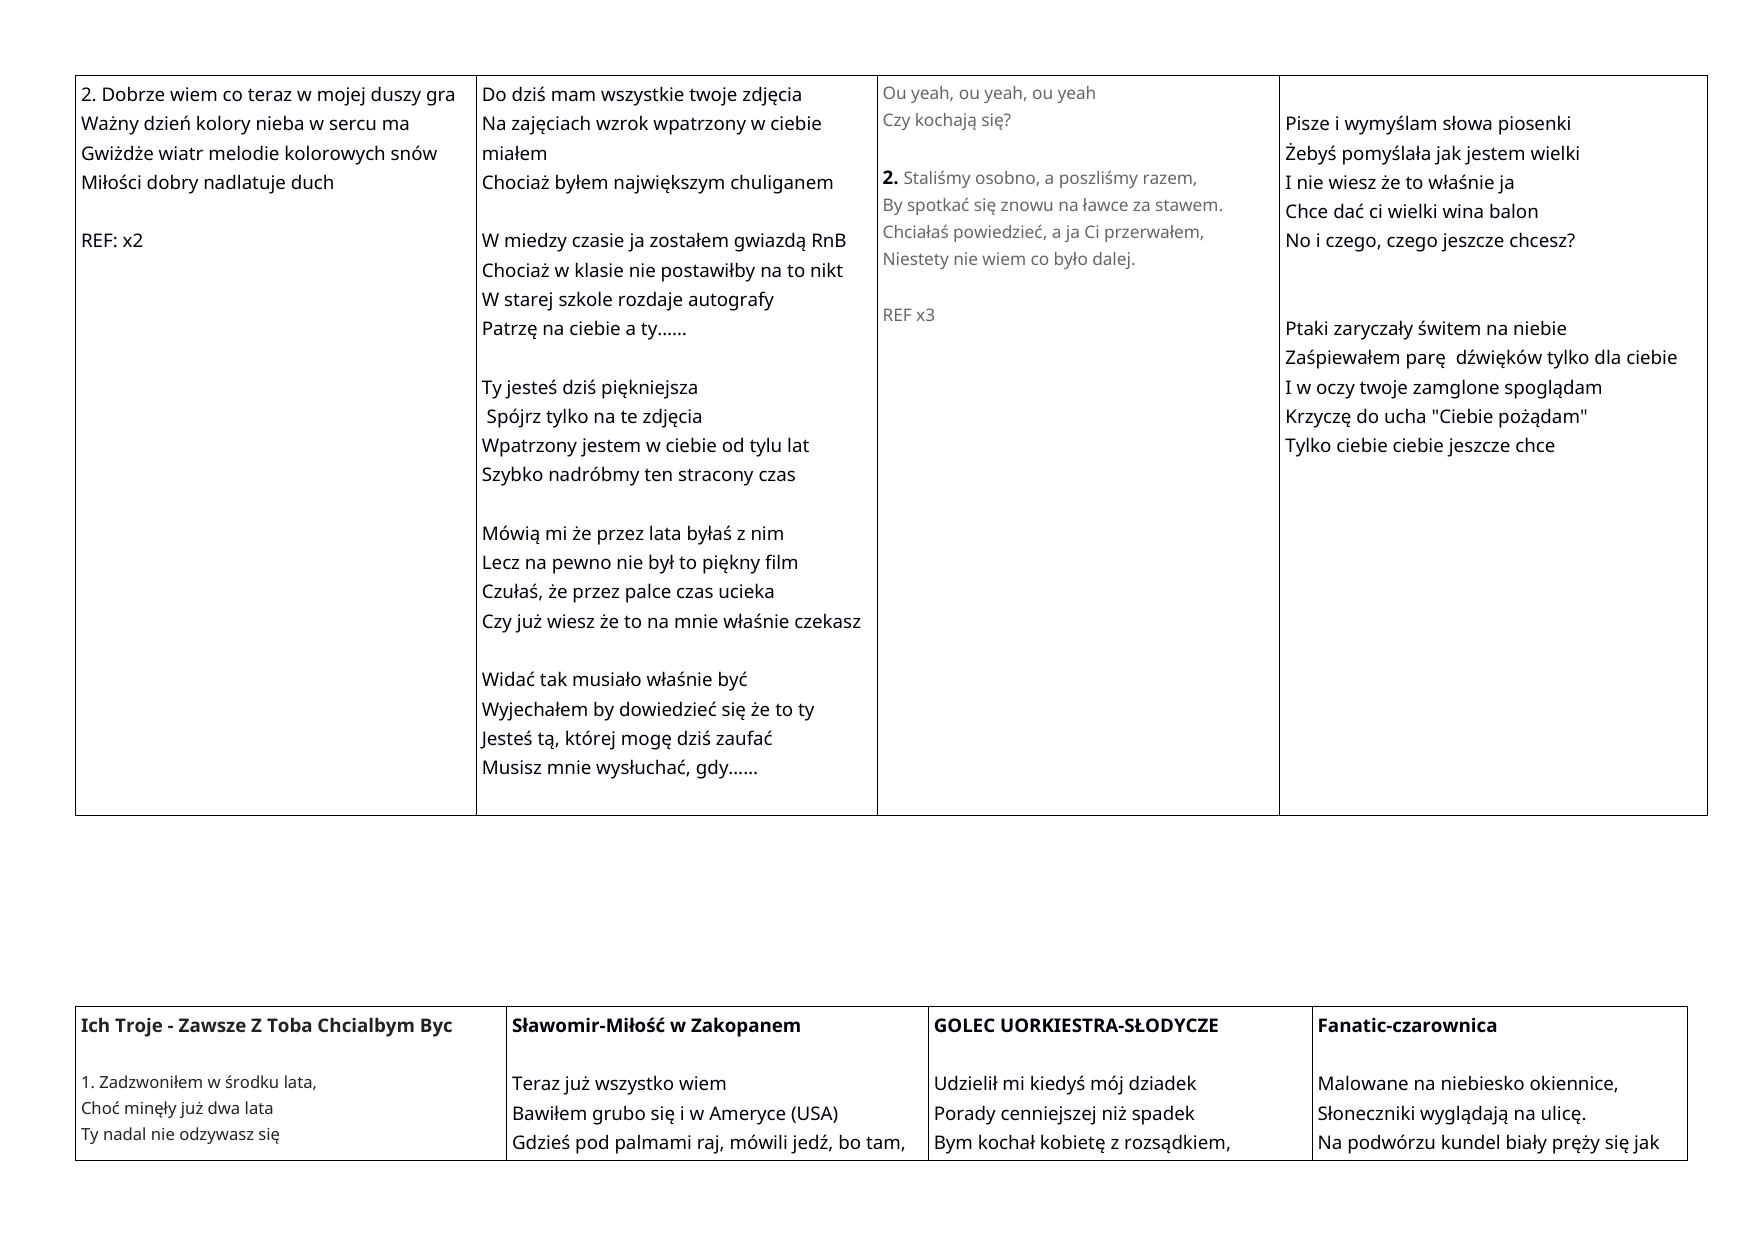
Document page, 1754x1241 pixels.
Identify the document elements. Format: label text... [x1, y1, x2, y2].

table_header GOLEC UORKIESTRA-SŁODYCZE Udzielił mi kiedyś mój dziadek Porady cenniejszej niż spadek Bym kochał kobietę z rozsądkiem, [929, 1007, 1312, 1160]
table_cell 2. Dobrze wiem co teraz w mojej duszy gra Ważny dzień kolory nieba w sercu ma Gwiżdże wiatr melodie kolorowych snów Miłości dobry nadlatuje duch REF: x2 [76, 76, 476, 815]
table_cell Ou yeah, ou yeah, ou yeah Czy kochają się? 2. Staliśmy osobno, a poszliśmy razem, By spotkać się znowu na ławce za stawem. Chciałaś powiedzieć, a ja Ci przerwałem, Niestety nie wiem co było dalej. REF x3 [878, 76, 1279, 815]
table_header Fanatic-czarownica Malowane na niebiesko okiennice, Słoneczniki wyglądają na ulicę. Na podwórzu kundel biały pręży się jak [1313, 1007, 1687, 1160]
table_cell Pisze i wymyślam słowa piosenki Żebyś pomyślała jak jestem wielki I nie wiesz że to właśnie ja Chce dać ci wielki wina balon No i czego, czego jeszcze chcesz? Ptaki zaryczały świtem na niebie Zaśpiewałem parę dźwięków tylko dla ciebie I w oczy twoje zamglone spoglądam Krzyczę do ucha "Ciebie pożądam" Tylko ciebie ciebie jeszcze chce [1280, 76, 1707, 815]
table_header Ich Troje - Zawsze Z Toba Chcialbym Byc 1. Zadzwoniłem w środku lata, Choć minęły już dwa lata Ty nadal nie odzywasz się [76, 1007, 506, 1160]
table_cell Do dziś mam wszystkie twoje zdjęcia Na zajęciach wzrok wpatrzony w ciebie miałem Chociaż byłem największym chuliganem W miedzy czasie ja zostałem gwiazdą RnB Chociaż w klasie nie postawiłby na to nikt W starej szkole rozdaje autografy Patrzę na ciebie a ty…… Ty jesteś dziś piękniejsza Spójrz tylko na te zdjęcia Wpatrzony jestem w ciebie od tylu lat Szybko nadróbmy ten stracony czas Mówią mi że przez lata byłaś z nim Lecz na pewno nie był to piękny film Czułaś, że przez palce czas ucieka Czy już wiesz że to na mnie właśnie czekasz Widać tak musiało właśnie być Wyjechałem by dowiedzieć się że to ty Jesteś tą, której mogę dziś zaufać Musisz mnie wysłuchać, gdy…… [477, 76, 877, 815]
table_header Sławomir-Miłość w Zakopanem Teraz już wszystko wiem Bawiłem grubo się i w Ameryce (USA) Gdzieś pod palmami raj, mówili jedź, bo tam, [507, 1007, 928, 1160]
